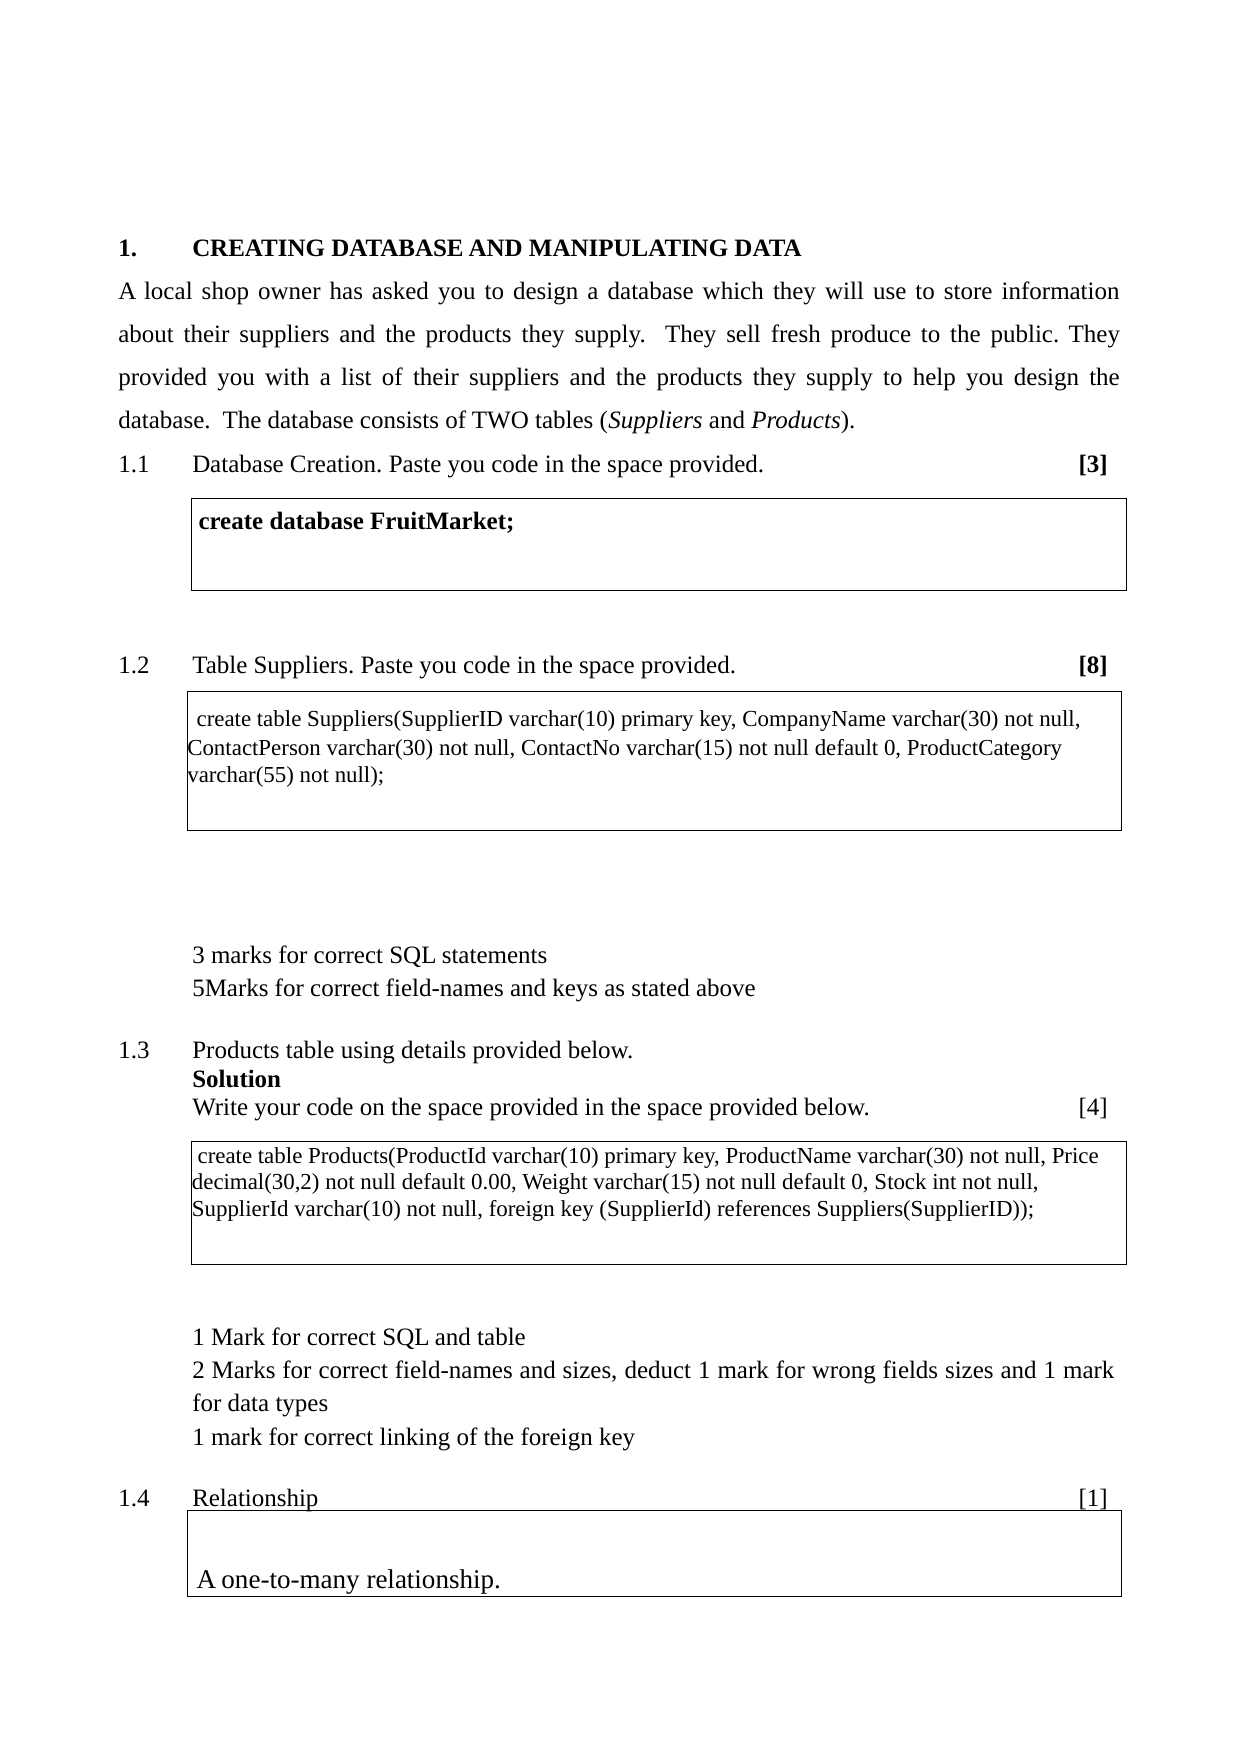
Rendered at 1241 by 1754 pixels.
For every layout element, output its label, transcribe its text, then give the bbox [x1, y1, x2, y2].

text A local shop owner has asked you to design a database which they will use to store information about their suppliers and the products they supply. They sell fresh produce to the public. They provided you with a list of their suppliers and the products they supply to help you design the database. The database consists of TWO tables (Suppliers and Products). [118, 276, 1122, 434]
text Solution [118, 1064, 1122, 1092]
text 1 Mark for correct SQL and table [118, 1322, 1122, 1351]
text 1.4 Relationship [1] [118, 1483, 1122, 1512]
text Write your code on the space provided in the space provided below. [4] [118, 1092, 1122, 1121]
text 1. CREATING DATABASE AND MANIPULATING DATA [118, 233, 1122, 262]
text 1.2 Table Suppliers. Paste you code in the space provided. [8] [118, 650, 1122, 679]
text [118, 506, 191, 535]
text 1.3 Products table using details provided below. [118, 1035, 1122, 1064]
text 1.1 Database Creation. Paste you code in the space provided. [3] [118, 449, 1122, 477]
text create database FruitMarket; [192, 506, 1122, 535]
text 1 mark for correct linking of the foreign key [118, 1422, 1122, 1450]
text 5Marks for correct field-names and keys as stated above [118, 973, 1122, 1002]
text 3 marks for correct SQL statements [118, 940, 1122, 969]
text 2 Marks for correct field-names and sizes, deduct 1 mark for wrong fields sizes and 1 mark for data types [118, 1356, 1122, 1417]
